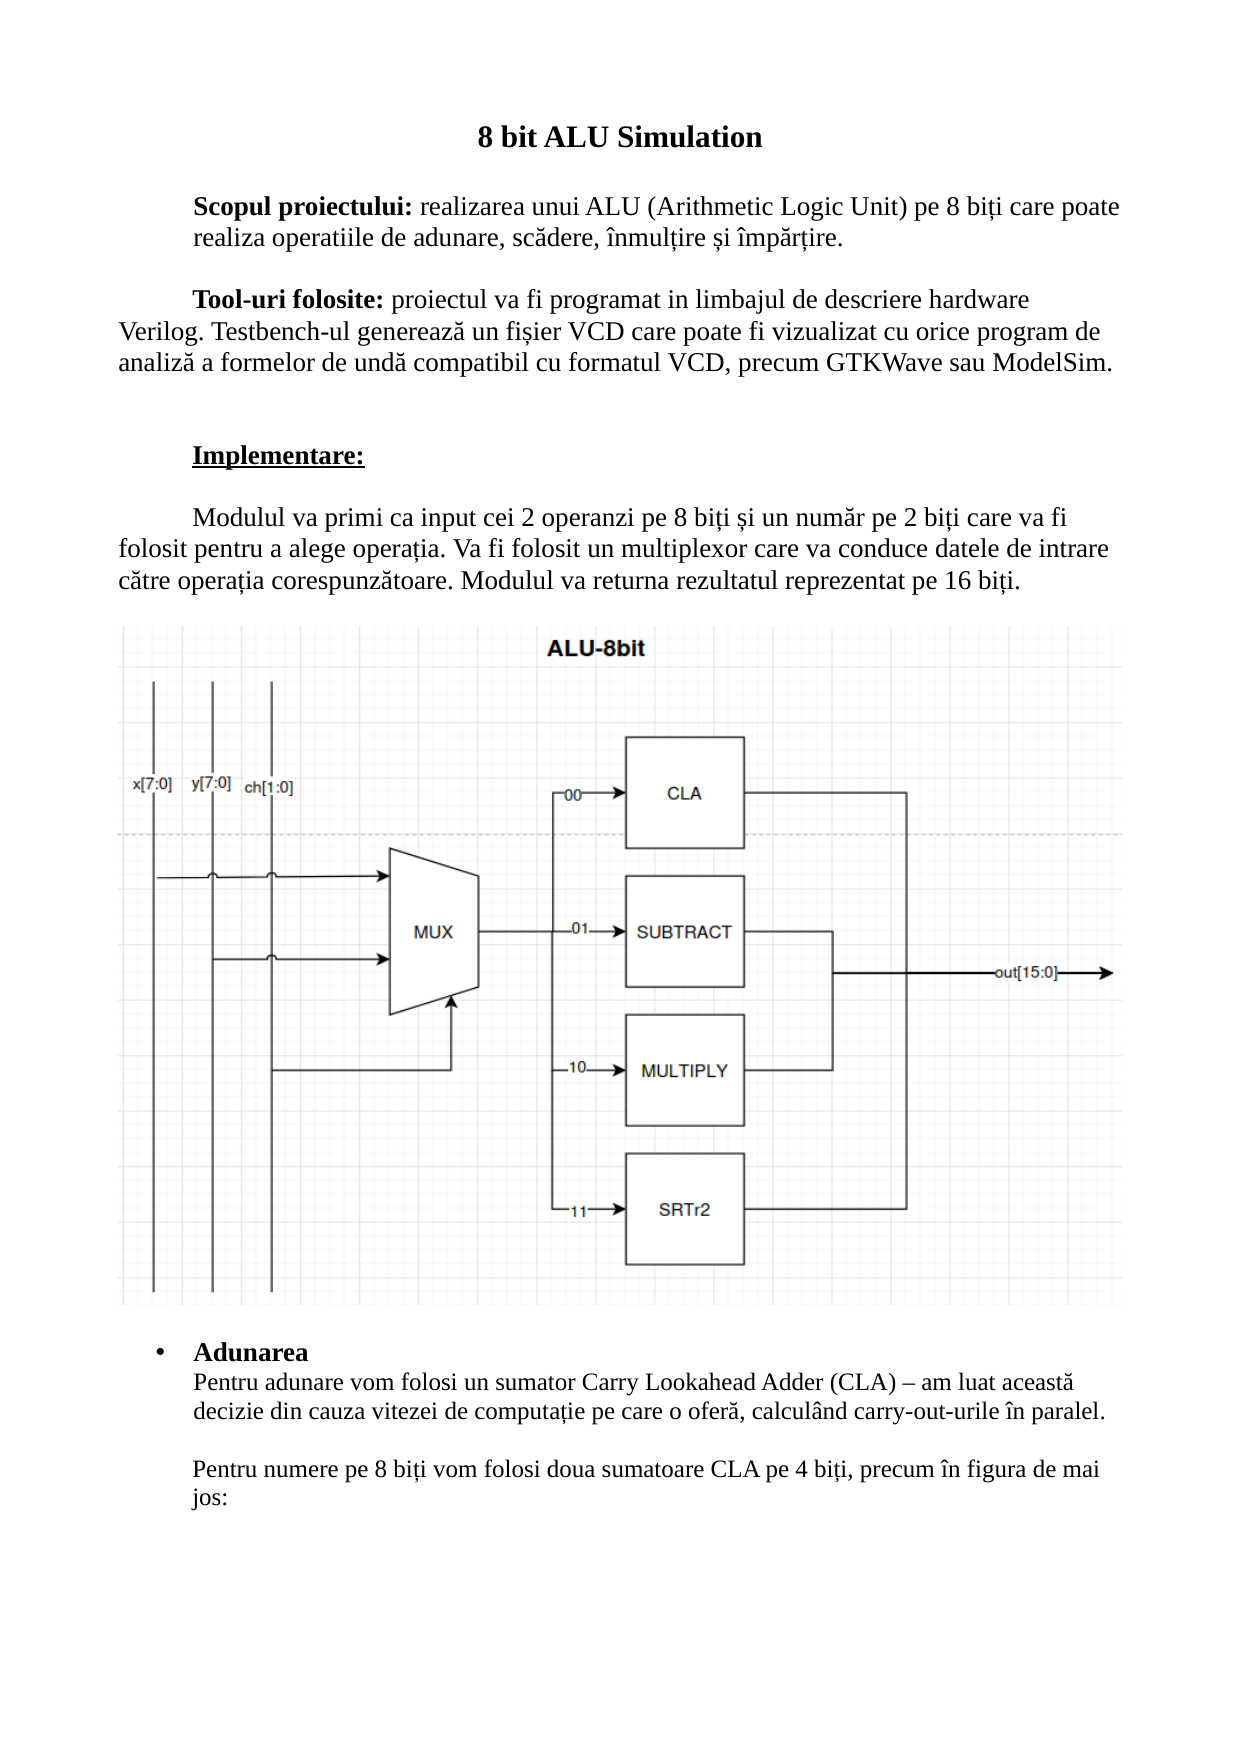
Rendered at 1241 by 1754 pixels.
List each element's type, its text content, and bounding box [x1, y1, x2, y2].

text Modulul va primi ca input cei 2 operanzi pe 8 biți și un număr pe 2 biți care va fi folosit pentru a alege operația. Va fi folosit un multiplexor care va conduce datele de intrare către operația corespunzătoare. Modulul va returna rezultatul reprezentat pe 16 biți. [118, 501, 1122, 595]
picture [118, 626, 1123, 1305]
list Scopul proiectului: realizarea unui ALU (Arithmetic Logic Unit) pe 8 biți care poate realiza operatiile de adunare, scădere, înmulțire și împărțire. [156, 190, 1122, 252]
list Adunarea [156, 1336, 1122, 1367]
text Pentru numere pe 8 biți vom folosi doua sumatoare CLA pe 4 biți, precum în figura de mai jos: [118, 1454, 1122, 1511]
text 8 bit ALU Simulation [118, 118, 1122, 154]
text Tool-uri folosite: proiectul va fi programat in limbajul de descriere hardware Verilog. Testbench-ul generează un fișier VCD care poate fi vizualizat cu orice program de analiză a formelor de undă compatibil cu formatul VCD, precum GTKWave sau ModelSim. [118, 283, 1122, 377]
text Implementare: [118, 439, 1122, 470]
list Pentru adunare vom folosi un sumator Carry Lookahead Adder (CLA) – am luat această decizie din cauza vitezei de computație pe care o oferă, calculând carry-out-urile în paralel. [156, 1367, 1122, 1425]
